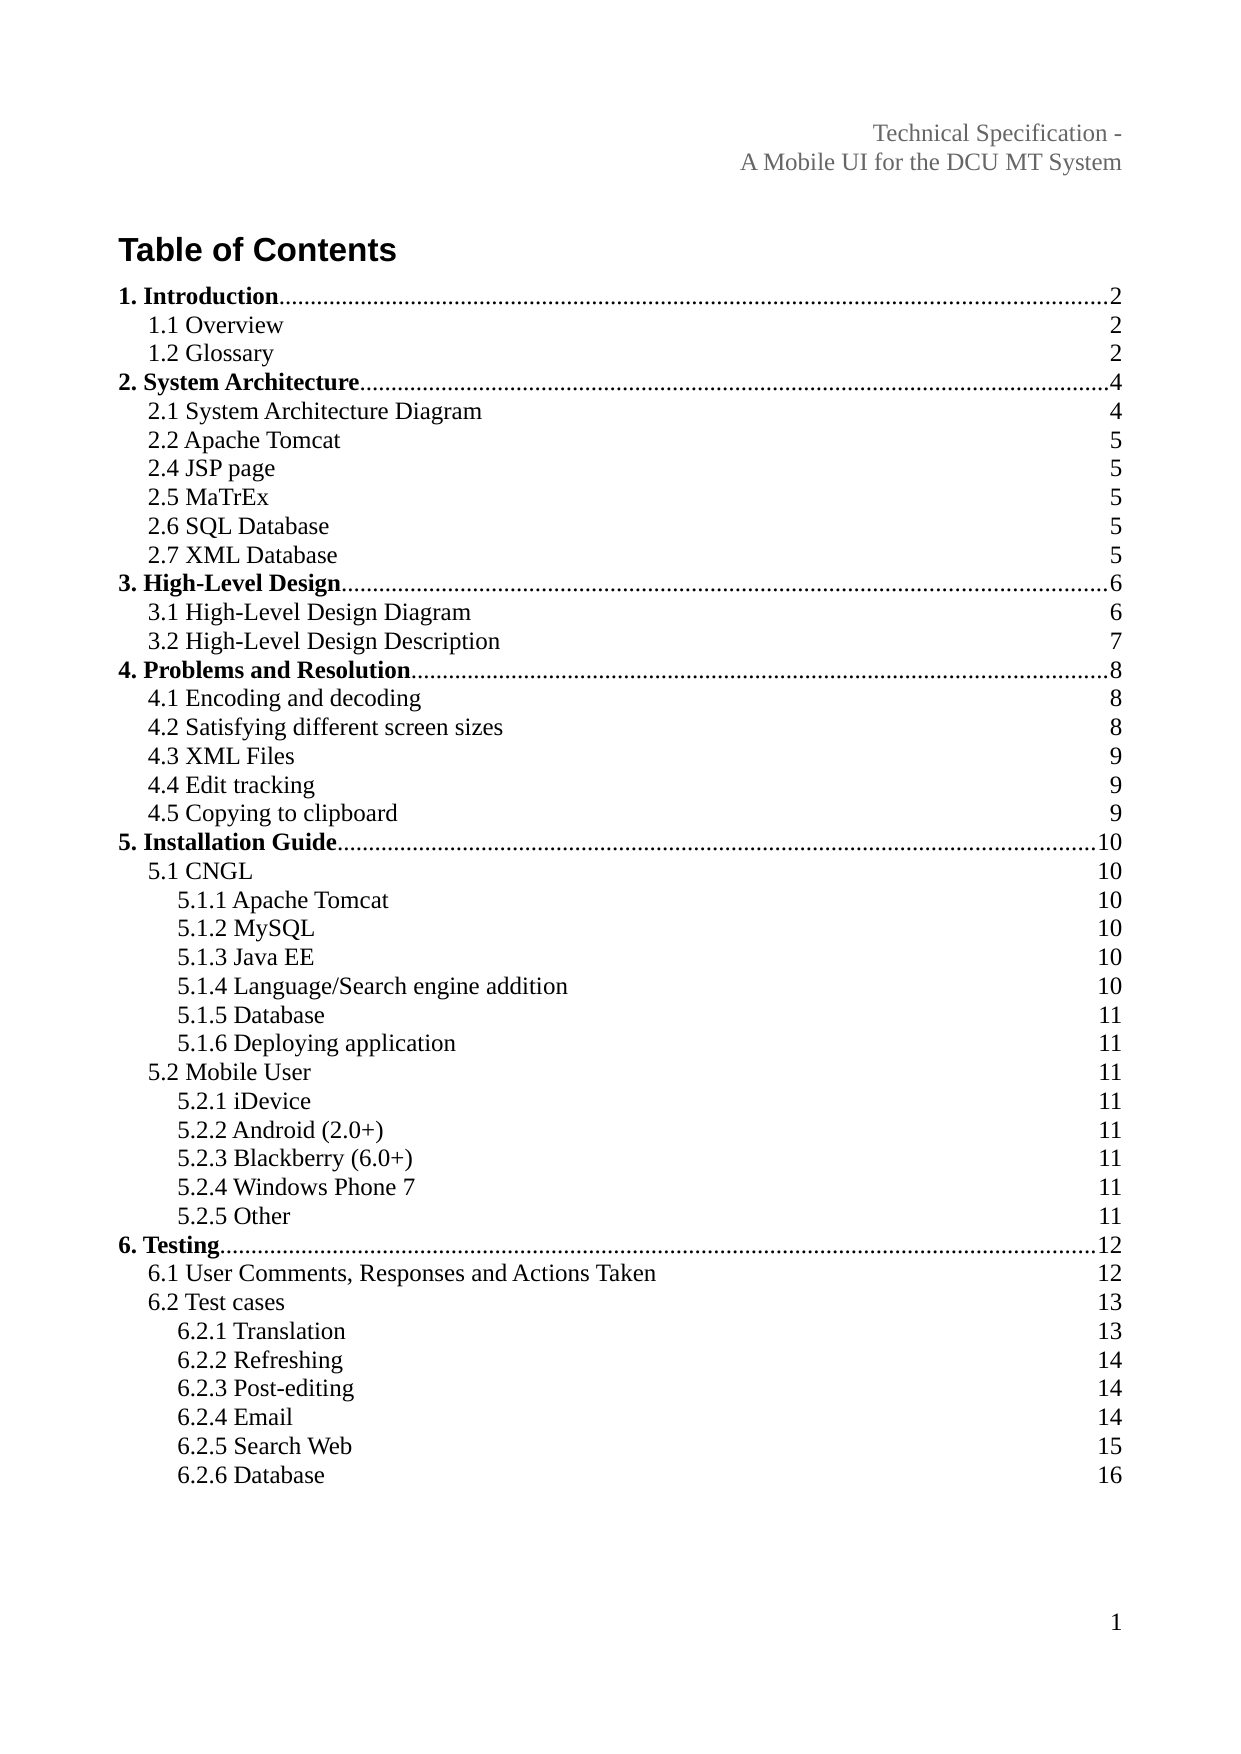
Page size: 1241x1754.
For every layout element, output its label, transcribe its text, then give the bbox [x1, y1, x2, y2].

text 2.6 SQL Database 5 [148, 511, 1122, 540]
text 6.2.4 Email 14 [177, 1402, 1122, 1431]
text 4.3 XML Files 9 [148, 741, 1122, 770]
text 5.1.4 Language/Search engine addition 10 [177, 971, 1122, 1000]
text 5. Installation Guide 10 [118, 827, 1122, 856]
text 2.5 MaTrEx 5 [148, 482, 1122, 511]
text 5.2.1 iDevice 11 [177, 1086, 1122, 1115]
text 3.2 High-Level Design Description 7 [148, 626, 1122, 655]
text 5.1.5 Database 11 [177, 1000, 1122, 1028]
text 6.2.2 Refreshing 14 [177, 1345, 1122, 1373]
text 2.2 Apache Tomcat 5 [148, 425, 1122, 453]
text 5.2.4 Windows Phone 7 11 [177, 1172, 1122, 1201]
text 1.1 Overview 2 [148, 310, 1122, 338]
text 5.1.1 Apache Tomcat 10 [177, 885, 1122, 913]
text 6.1 User Comments, Responses and Actions Taken 12 [148, 1258, 1122, 1287]
text 4.2 Satisfying different screen sizes 8 [148, 712, 1122, 741]
text 2.7 XML Database 5 [148, 540, 1122, 568]
text 6. Testing 12 [118, 1230, 1122, 1258]
text 6.2.3 Post-editing 14 [177, 1373, 1122, 1402]
text 1.2 Glossary 2 [148, 338, 1122, 367]
text 5.2.5 Other 11 [177, 1201, 1122, 1230]
text 4.1 Encoding and decoding 8 [148, 683, 1122, 712]
text 1. Introduction 2 [118, 281, 1122, 310]
text 4.4 Edit tracking 9 [148, 770, 1122, 798]
text 5.2 Mobile User 11 [148, 1057, 1122, 1086]
text 5.2.3 Blackberry (6.0+) 11 [177, 1143, 1122, 1172]
text 2. System Architecture 4 [118, 367, 1122, 396]
text 5.1 CNGL 10 [148, 856, 1122, 885]
text 5.1.6 Deploying application 11 [177, 1028, 1122, 1057]
text 6.2.1 Translation 13 [177, 1316, 1122, 1345]
subtitle Table of Contents [118, 230, 1122, 268]
text 6.2 Test cases 13 [148, 1287, 1122, 1316]
text 4. Problems and Resolution 8 [118, 655, 1122, 683]
text 3. High-Level Design 6 [118, 568, 1122, 597]
text 5.1.3 Java EE 10 [177, 942, 1122, 971]
text 2.1 System Architecture Diagram 4 [148, 396, 1122, 425]
text 5.1.2 MySQL 10 [177, 913, 1122, 942]
text 4.5 Copying to clipboard 9 [148, 798, 1122, 827]
text 6.2.6 Database 16 [177, 1460, 1122, 1488]
text 5.2.2 Android (2.0+) 11 [177, 1115, 1122, 1143]
text 2.4 JSP page 5 [148, 453, 1122, 482]
text 6.2.5 Search Web 15 [177, 1431, 1122, 1460]
text 3.1 High-Level Design Diagram 6 [148, 597, 1122, 626]
